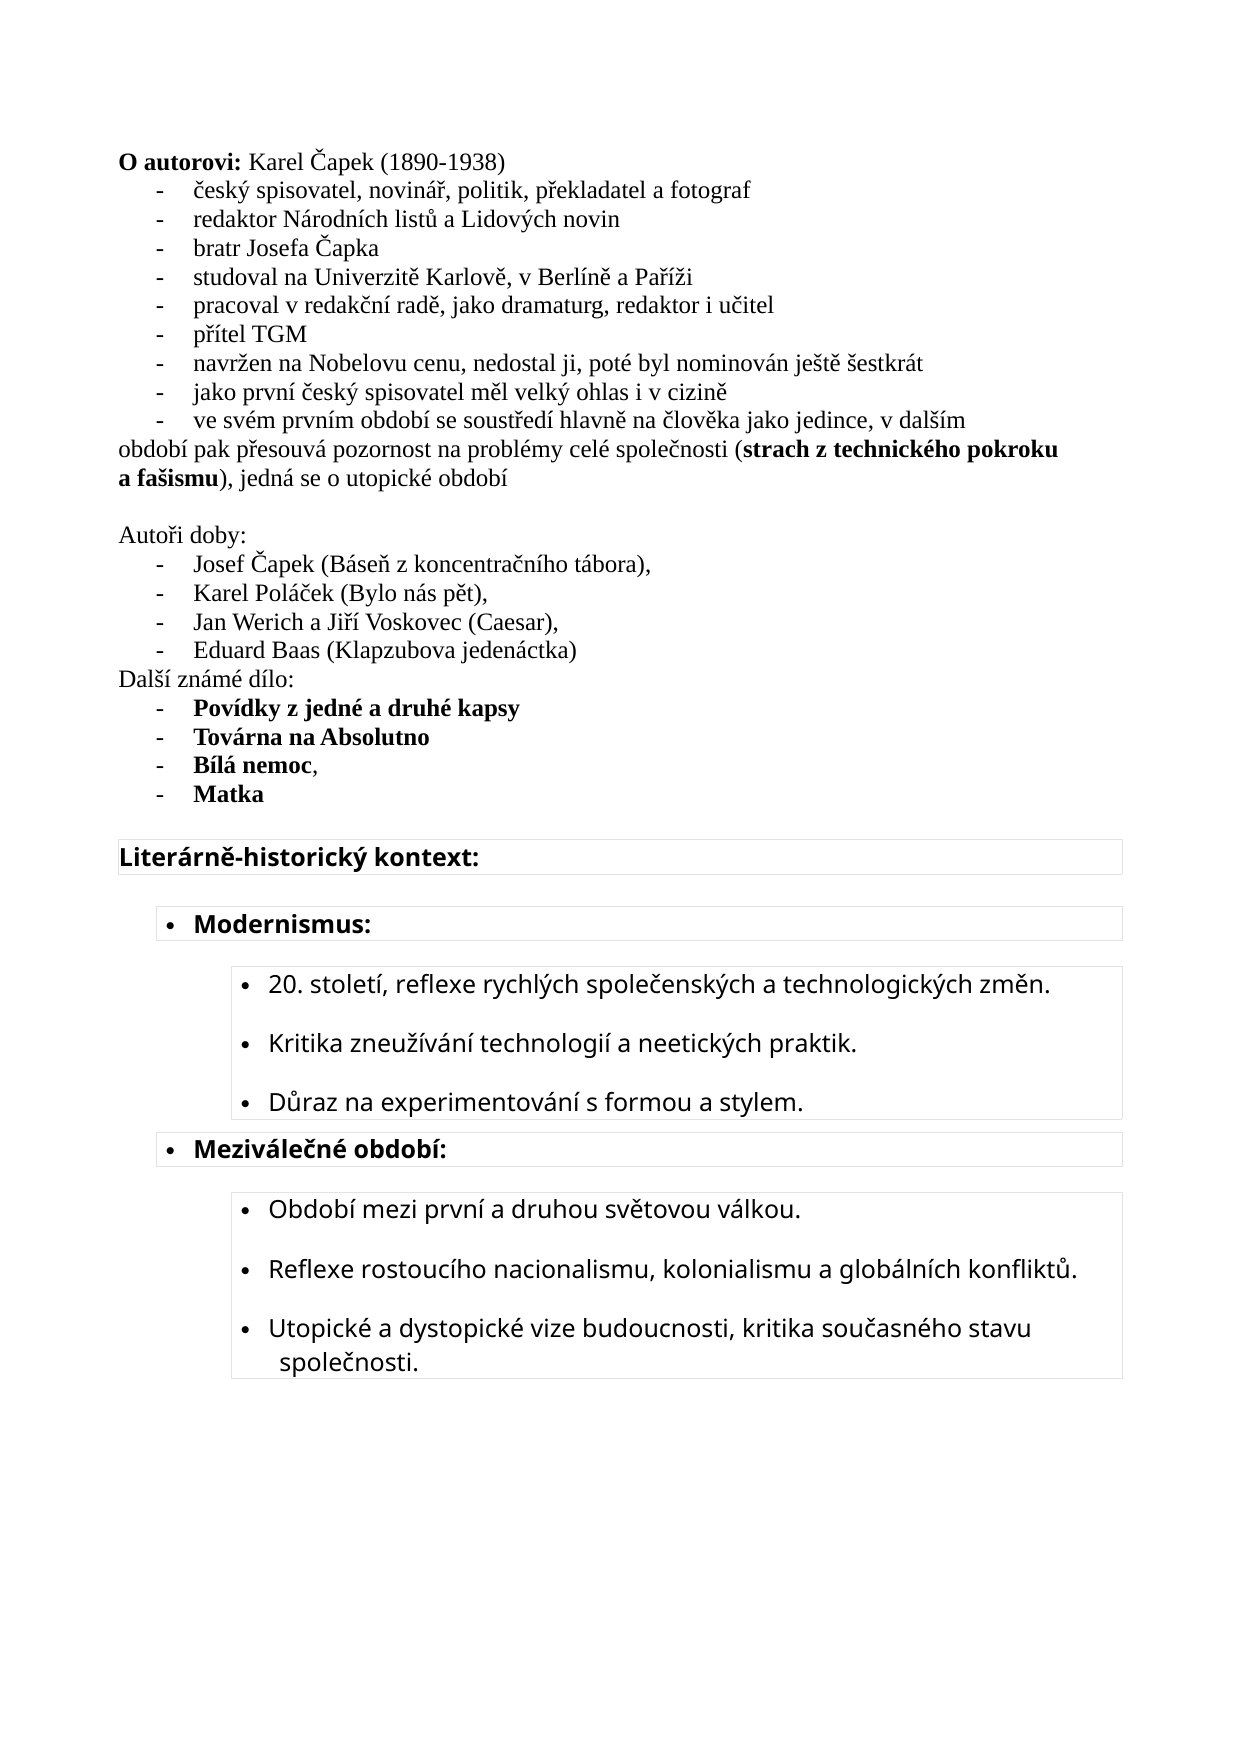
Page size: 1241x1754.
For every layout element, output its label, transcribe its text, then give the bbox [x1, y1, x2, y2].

text O autorovi: Karel Čapek (1890-1938) [118, 147, 1122, 176]
list jako první český spisovatel měl velký ohlas i v cizině [156, 377, 1122, 406]
list přítel TGM [156, 319, 1122, 348]
list Matka [156, 779, 1122, 808]
list Povídky z jedné a druhé kapsy [156, 693, 1122, 722]
list Jan Werich a Jiří Voskovec (Caesar), [156, 607, 1122, 636]
list pracoval v redakční radě, jako dramaturg, redaktor i učitel [156, 291, 1122, 319]
list Kritika zneužívání technologií a neetických praktik. [232, 1025, 1122, 1059]
list Reflexe rostoucího nacionalismu, kolonialismu a globálních konfliktů. [232, 1251, 1122, 1285]
list Období mezi první a druhou světovou válkou. [232, 1193, 1122, 1226]
list 20. století, reflexe rychlých společenských a technologických změn. [232, 967, 1122, 1000]
list Důraz na experimentování s formou a stylem. [232, 1084, 1122, 1119]
list Karel Poláček (Bylo nás pět), [156, 578, 1122, 607]
list Utopické a dystopické vize budoucnosti, kritika současného stavu společnosti. [232, 1310, 1122, 1378]
text období pak přesouvá pozornost na problémy celé společnosti (strach z technického pokroku [118, 434, 1122, 463]
text Literárně-historický kontext: [119, 840, 1122, 874]
list ve svém prvním období se soustředí hlavně na člověka jako jedince, v dalším [156, 406, 1122, 434]
text a fašismu), jedná se o utopické období [118, 463, 1122, 492]
list studoval na Univerzitě Karlově, v Berlíně a Paříži [156, 262, 1122, 291]
list Modernismus: [157, 907, 1122, 940]
list Bílá nemoc, [156, 751, 1122, 779]
text Další známé dílo: [118, 664, 1122, 693]
text Autoři doby: [118, 521, 1122, 549]
list Meziválečné období: [157, 1133, 1122, 1166]
list Josef Čapek (Báseň z koncentračního tábora), [156, 549, 1122, 578]
list Eduard Baas (Klapzubova jedenáctka) [156, 636, 1122, 664]
list Továrna na Absolutno [156, 722, 1122, 751]
list bratr Josefa Čapka [156, 233, 1122, 262]
list český spisovatel, novinář, politik, překladatel a fotograf [156, 176, 1122, 204]
list redaktor Národních listů a Lidových novin [156, 204, 1122, 233]
list navržen na Nobelovu cenu, nedostal ji, poté byl nominován ještě šestkrát [156, 348, 1122, 377]
